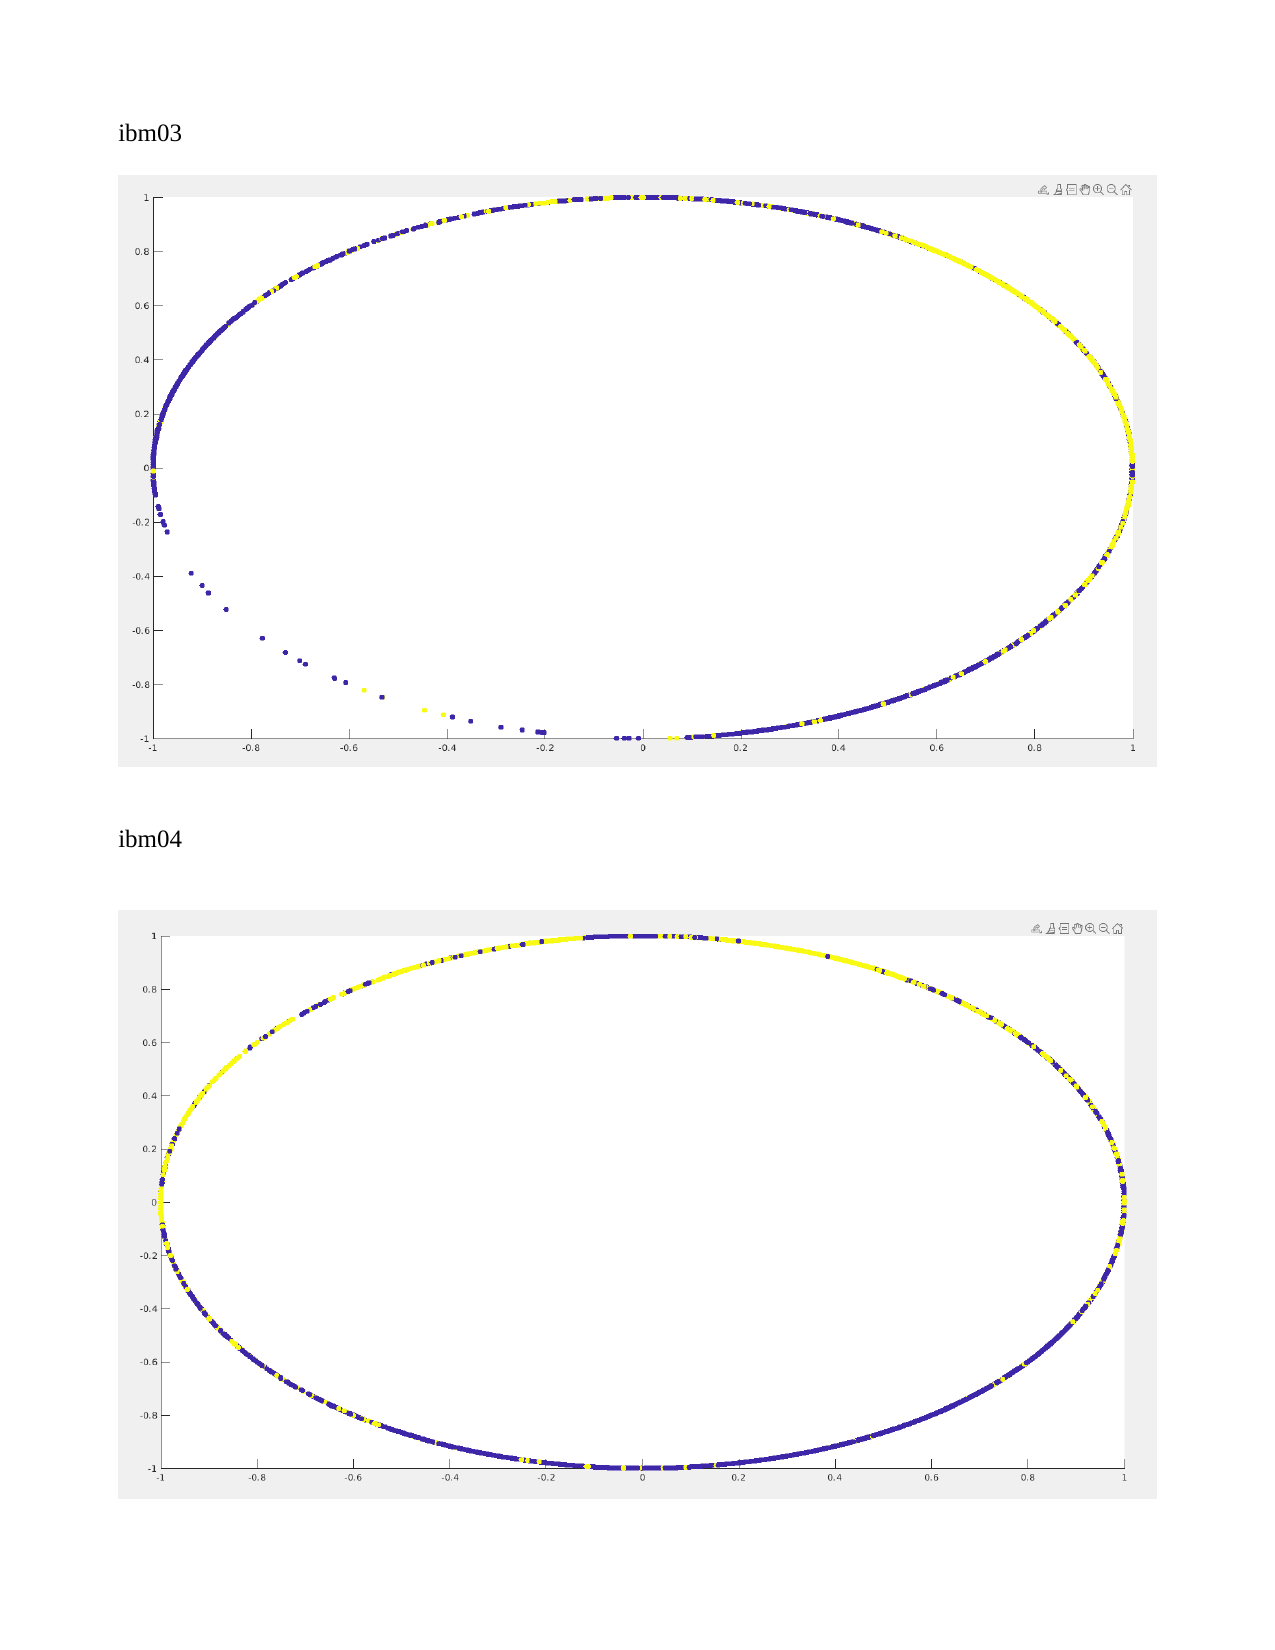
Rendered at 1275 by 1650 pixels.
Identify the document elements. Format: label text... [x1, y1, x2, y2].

text ibm03 [118, 118, 1157, 147]
picture [118, 175, 1157, 767]
text ibm04 [118, 824, 1157, 853]
picture [118, 910, 1157, 1499]
